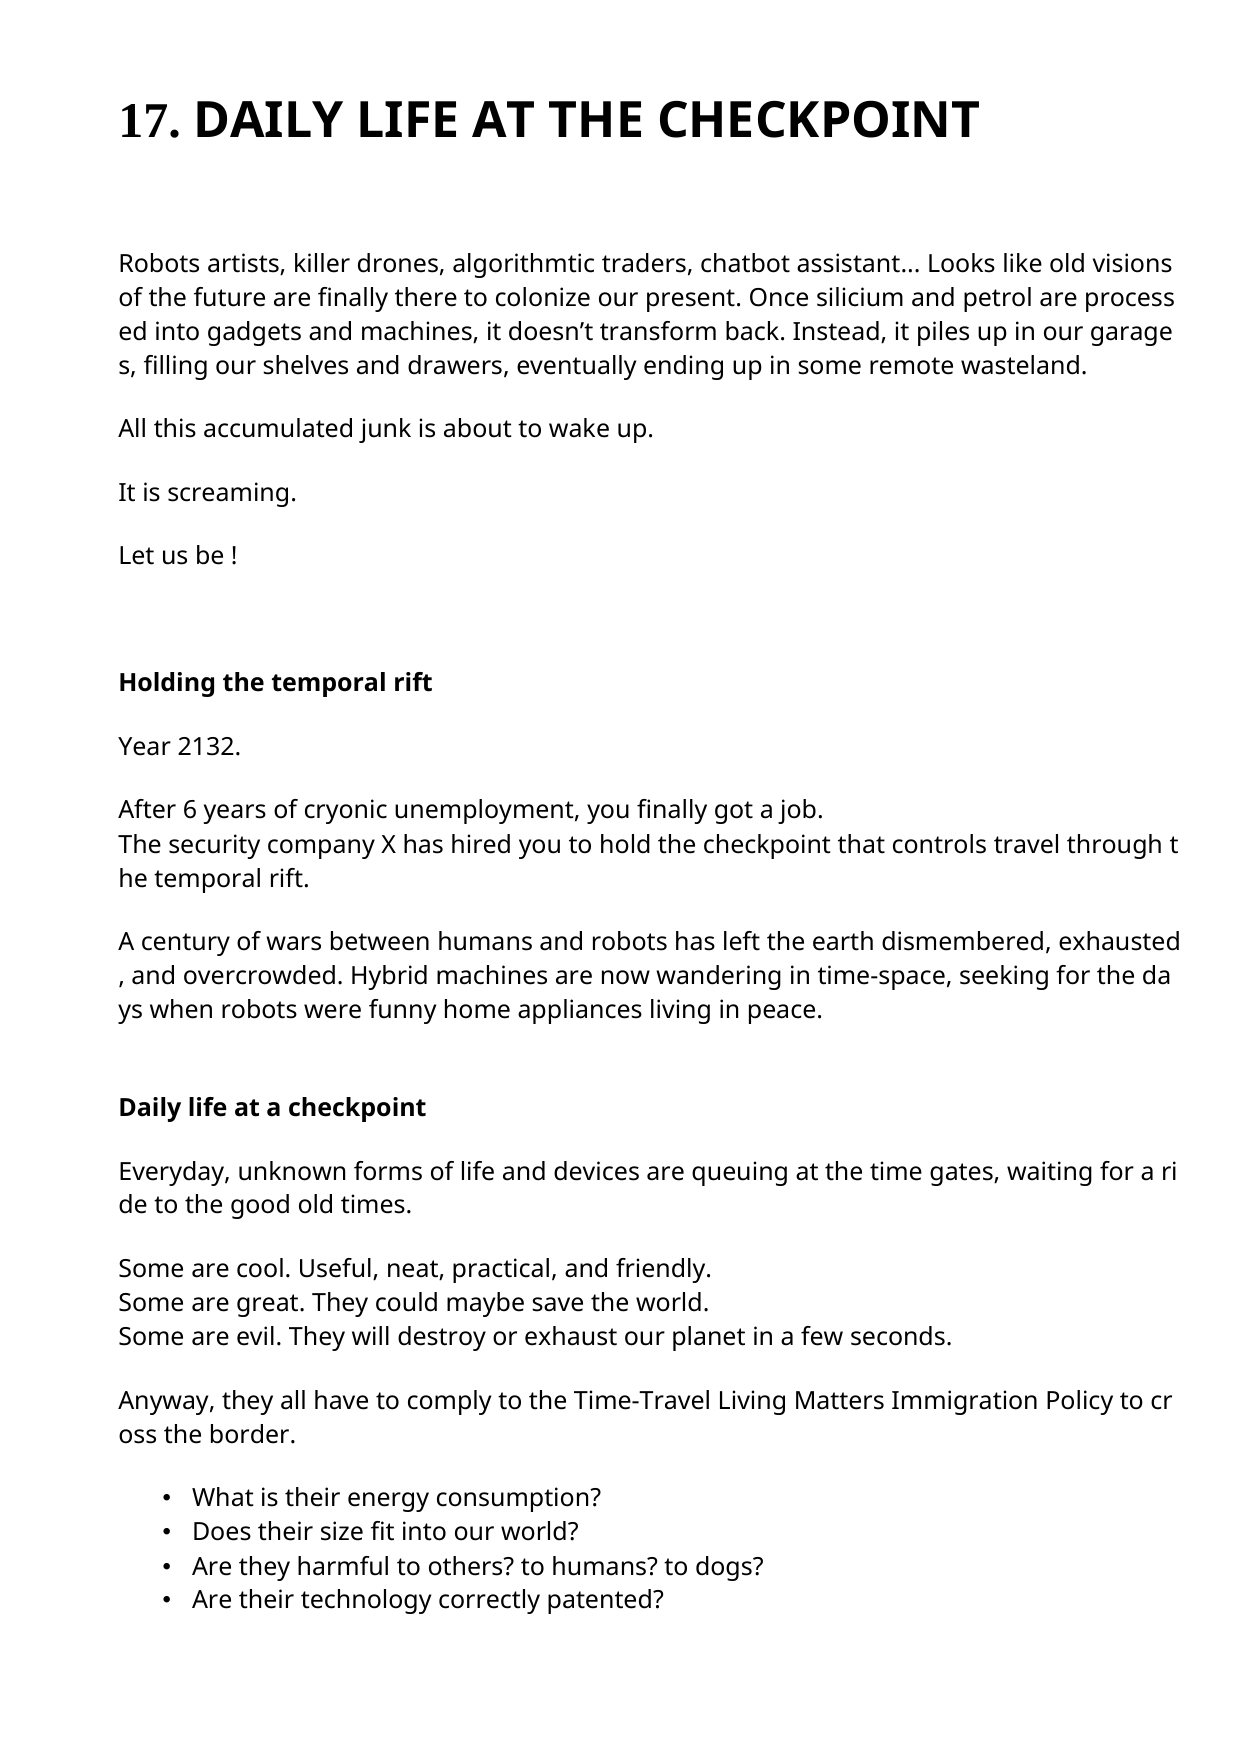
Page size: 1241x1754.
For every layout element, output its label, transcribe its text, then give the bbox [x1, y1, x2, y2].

list Are they harmful to others? to humans? to dogs? [162, 1548, 1181, 1582]
subtitle 17. Daily Life at the Checkpoint [118, 84, 1181, 152]
text Let us be ! [118, 538, 1181, 572]
text All this accumulated junk is about to wake up. [118, 411, 1181, 445]
text Year 2132. [118, 729, 1181, 763]
list What is their energy consumption? [162, 1480, 1181, 1514]
text Robots artists, killer drones, algorithmtic traders, chatbot assistant... Looks like old visions of the future are finally there to colonize our present. Once silicium and petrol are processed into gadgets and machines, it doesn’t transform back. Instead, it piles up in our garages, filling our shelves and drawers, eventually ending up in some remote wasteland. [118, 245, 1181, 381]
text Some are cool. Useful, neat, practical, and friendly. Some are great. They could maybe save the world. Some are evil. They will destroy or exhaust our planet in a few seconds. [118, 1251, 1181, 1353]
text Holding the temporal rift [118, 665, 1181, 699]
text Everyday, unknown forms of life and devices are queuing at the time gates, waiting for a ride to the good old times. [118, 1153, 1181, 1221]
list Are their technology correctly patented? [162, 1582, 1181, 1616]
text After 6 years of cryonic unemployment, you finally got a job. The security company X has hired you to hold the checkpoint that controls travel through the temporal rift. [118, 792, 1181, 894]
text Daily life at a checkpoint [118, 1056, 1181, 1124]
list Does their size fit into our world? [162, 1514, 1181, 1548]
text A century of wars between humans and robots has left the earth dismembered, exhausted, and overcrowded. Hybrid machines are now wandering in time-space, seeking for the days when robots were funny home appliances living in peace. [118, 924, 1181, 1026]
text Anyway, they all have to comply to the Time-Travel Living Matters Immigration Policy to cross the border. [118, 1382, 1181, 1451]
text It is screaming. [118, 474, 1181, 508]
